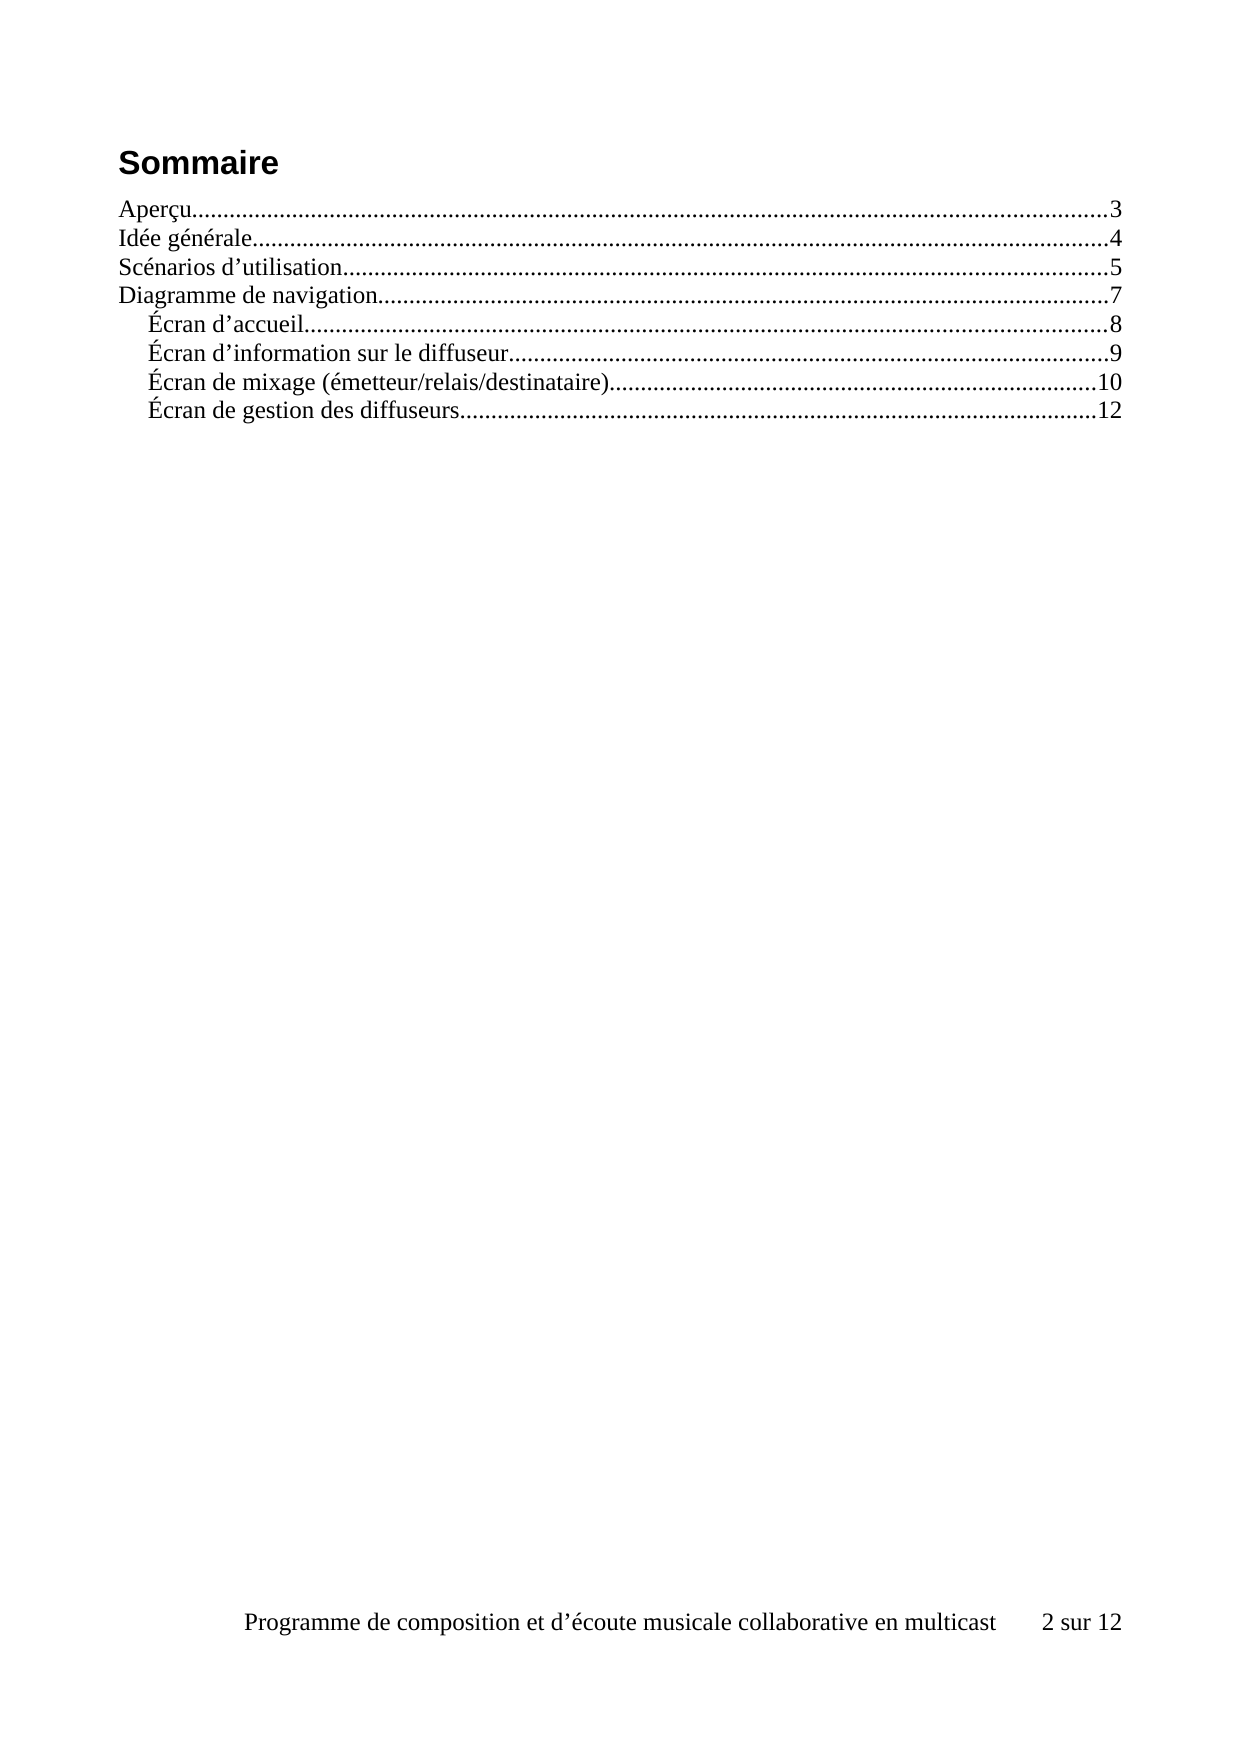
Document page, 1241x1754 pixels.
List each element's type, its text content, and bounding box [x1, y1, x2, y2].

text Écran d’information sur le diffuseur 9 [148, 338, 1122, 367]
text Écran de gestion des diffuseurs 12 [148, 395, 1122, 424]
text Diagramme de navigation 7 [118, 280, 1122, 309]
text Scénarios d’utilisation 5 [118, 252, 1122, 280]
text Aperçu 3 [118, 194, 1122, 223]
subtitle Sommaire [118, 143, 1122, 182]
text Écran d’accueil 8 [148, 309, 1122, 338]
text Écran de mixage (émetteur/relais/destinataire) 10 [148, 367, 1122, 395]
text Idée générale 4 [118, 223, 1122, 252]
